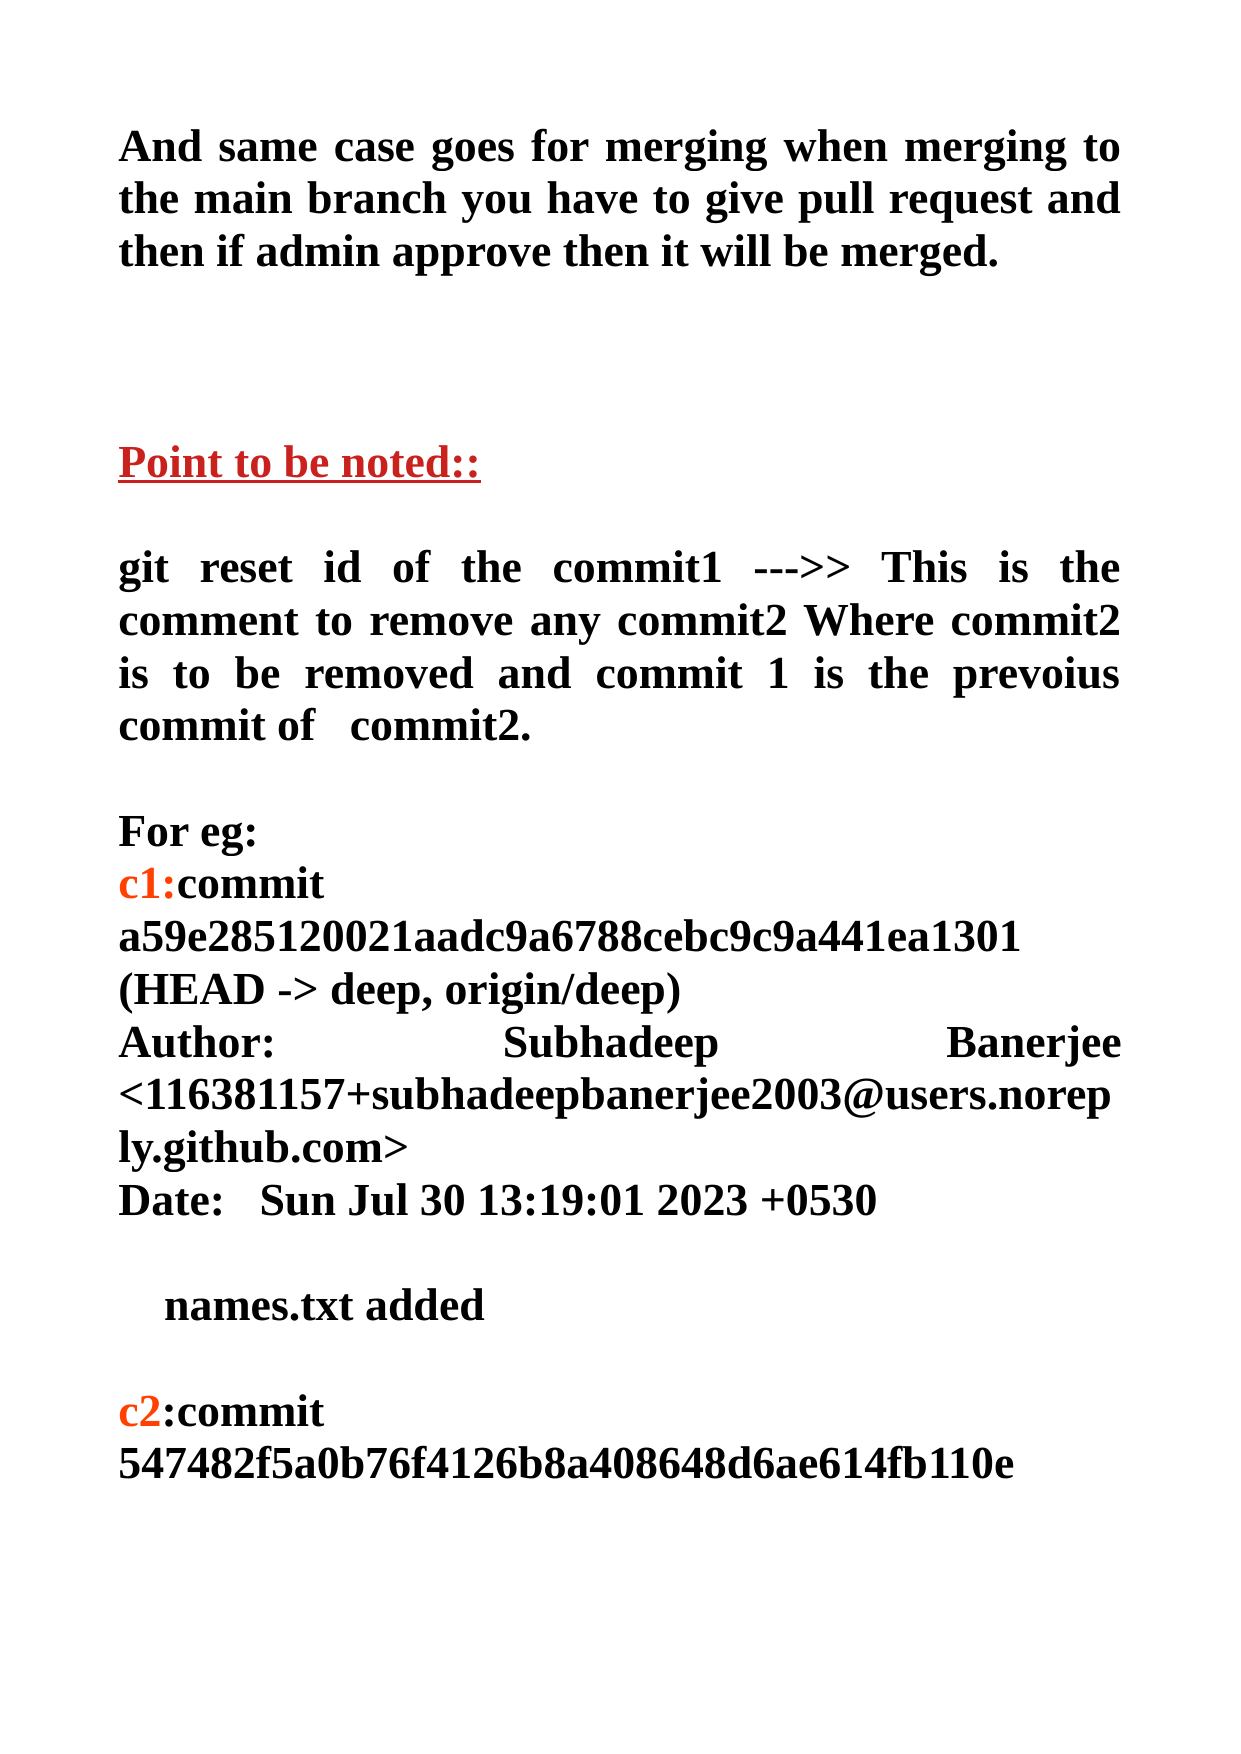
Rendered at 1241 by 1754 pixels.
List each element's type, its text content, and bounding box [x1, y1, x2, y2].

text git reset id of the commit1 --->> This is the comment to remove any commit2 Where commit2 is to be removed and commit 1 is the prevoius commit of commit2. [118, 540, 1122, 751]
text names.txt added [118, 1278, 1122, 1330]
text Point to be noted:: [118, 434, 1122, 487]
text And same case goes for merging when merging to the main branch you have to give pull request and then if admin approve then it will be merged. [118, 118, 1122, 276]
text Author: Subhadeep Banerjee <116381157+subhadeepbanerjee2003@users.noreply.github.com> [118, 1014, 1122, 1172]
text For eg: [118, 803, 1122, 856]
text Date: Sun Jul 30 13:19:01 2023 +0530 [118, 1172, 1122, 1225]
text c2:commit 547482f5a0b76f4126b8a408648d6ae614fb110e [118, 1383, 1122, 1488]
text c1:commit a59e285120021aadc9a6788cebc9c9a441ea1301 (HEAD -> deep, origin/deep) [118, 856, 1122, 1014]
